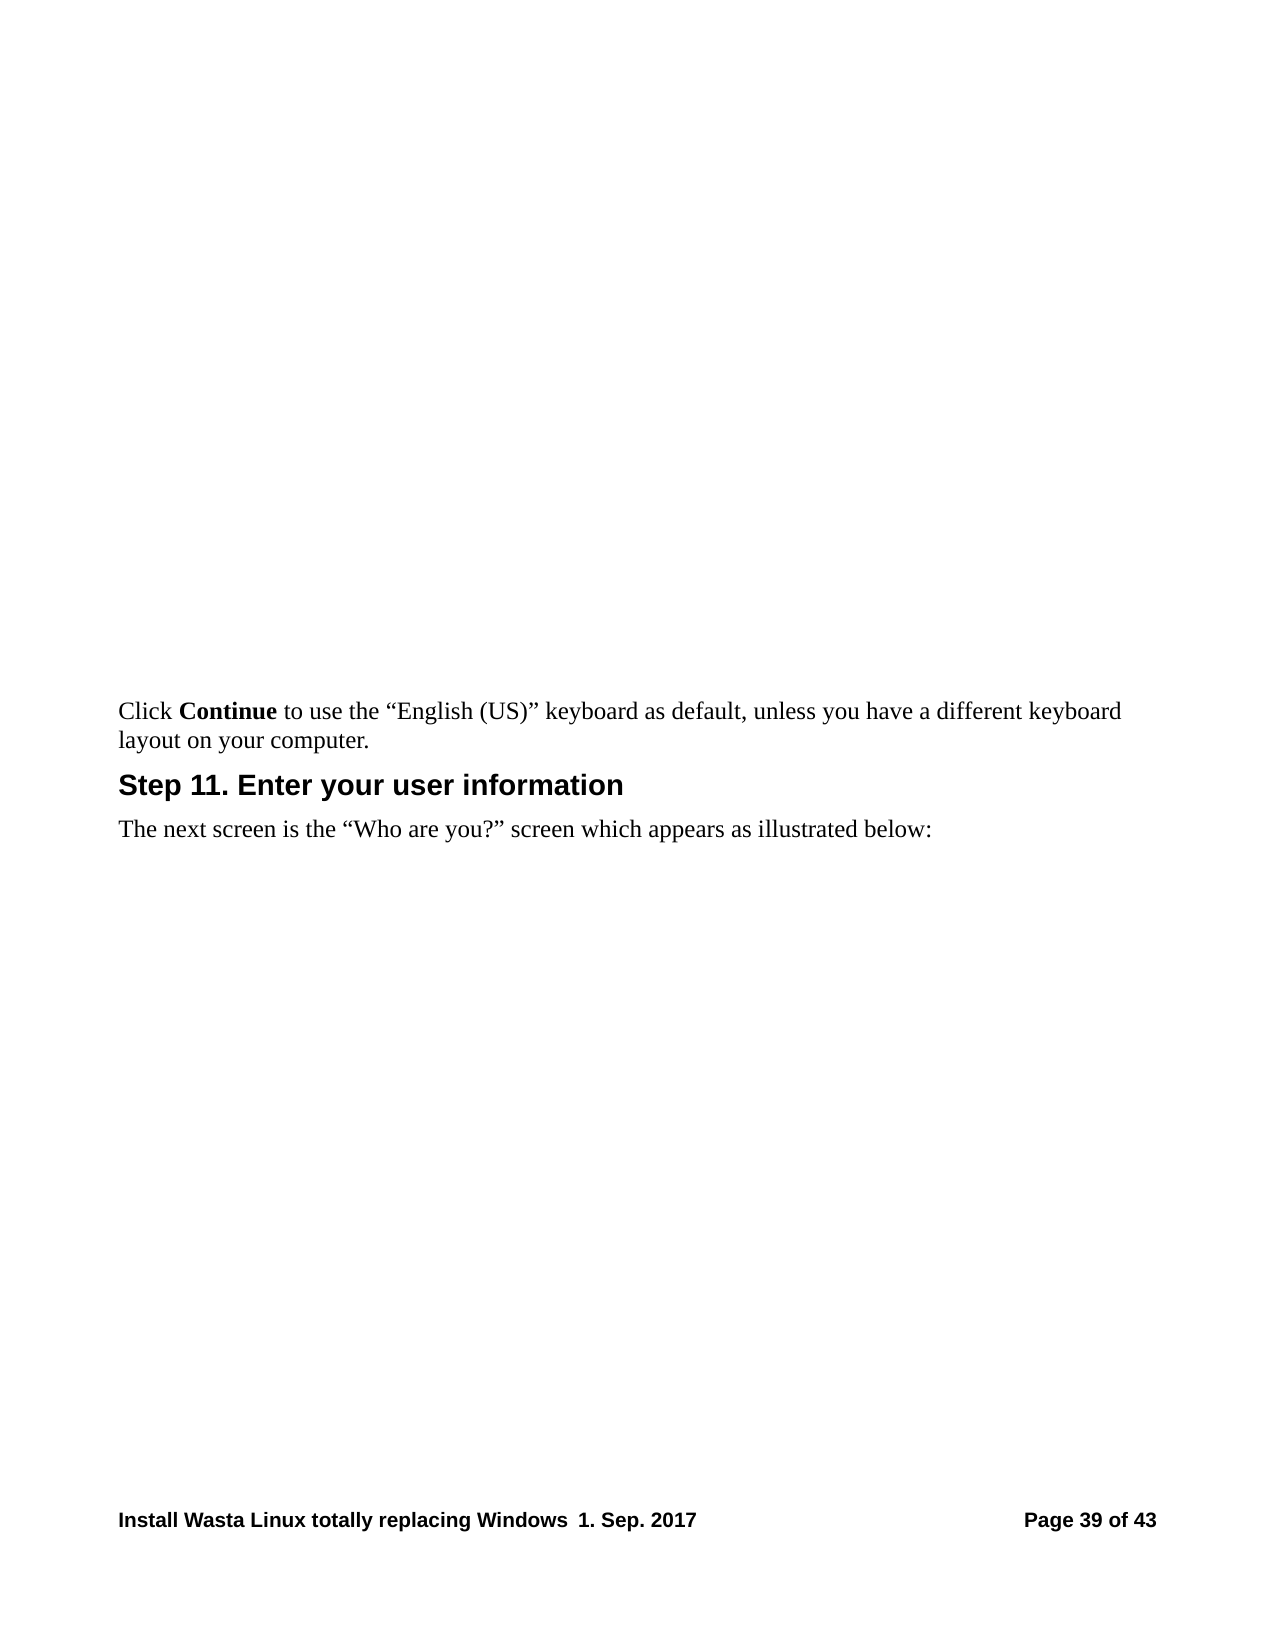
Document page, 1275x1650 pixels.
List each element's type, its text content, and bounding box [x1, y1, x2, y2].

text Click Continue to use the “English (US)” keyboard as default, unless you have a different keyboard layout on your computer. [118, 696, 1157, 753]
text The next screen is the “Who are you?” screen which appears as illustrated below: [118, 814, 1157, 843]
subtitle Step 11. Enter your user information [118, 768, 1157, 802]
